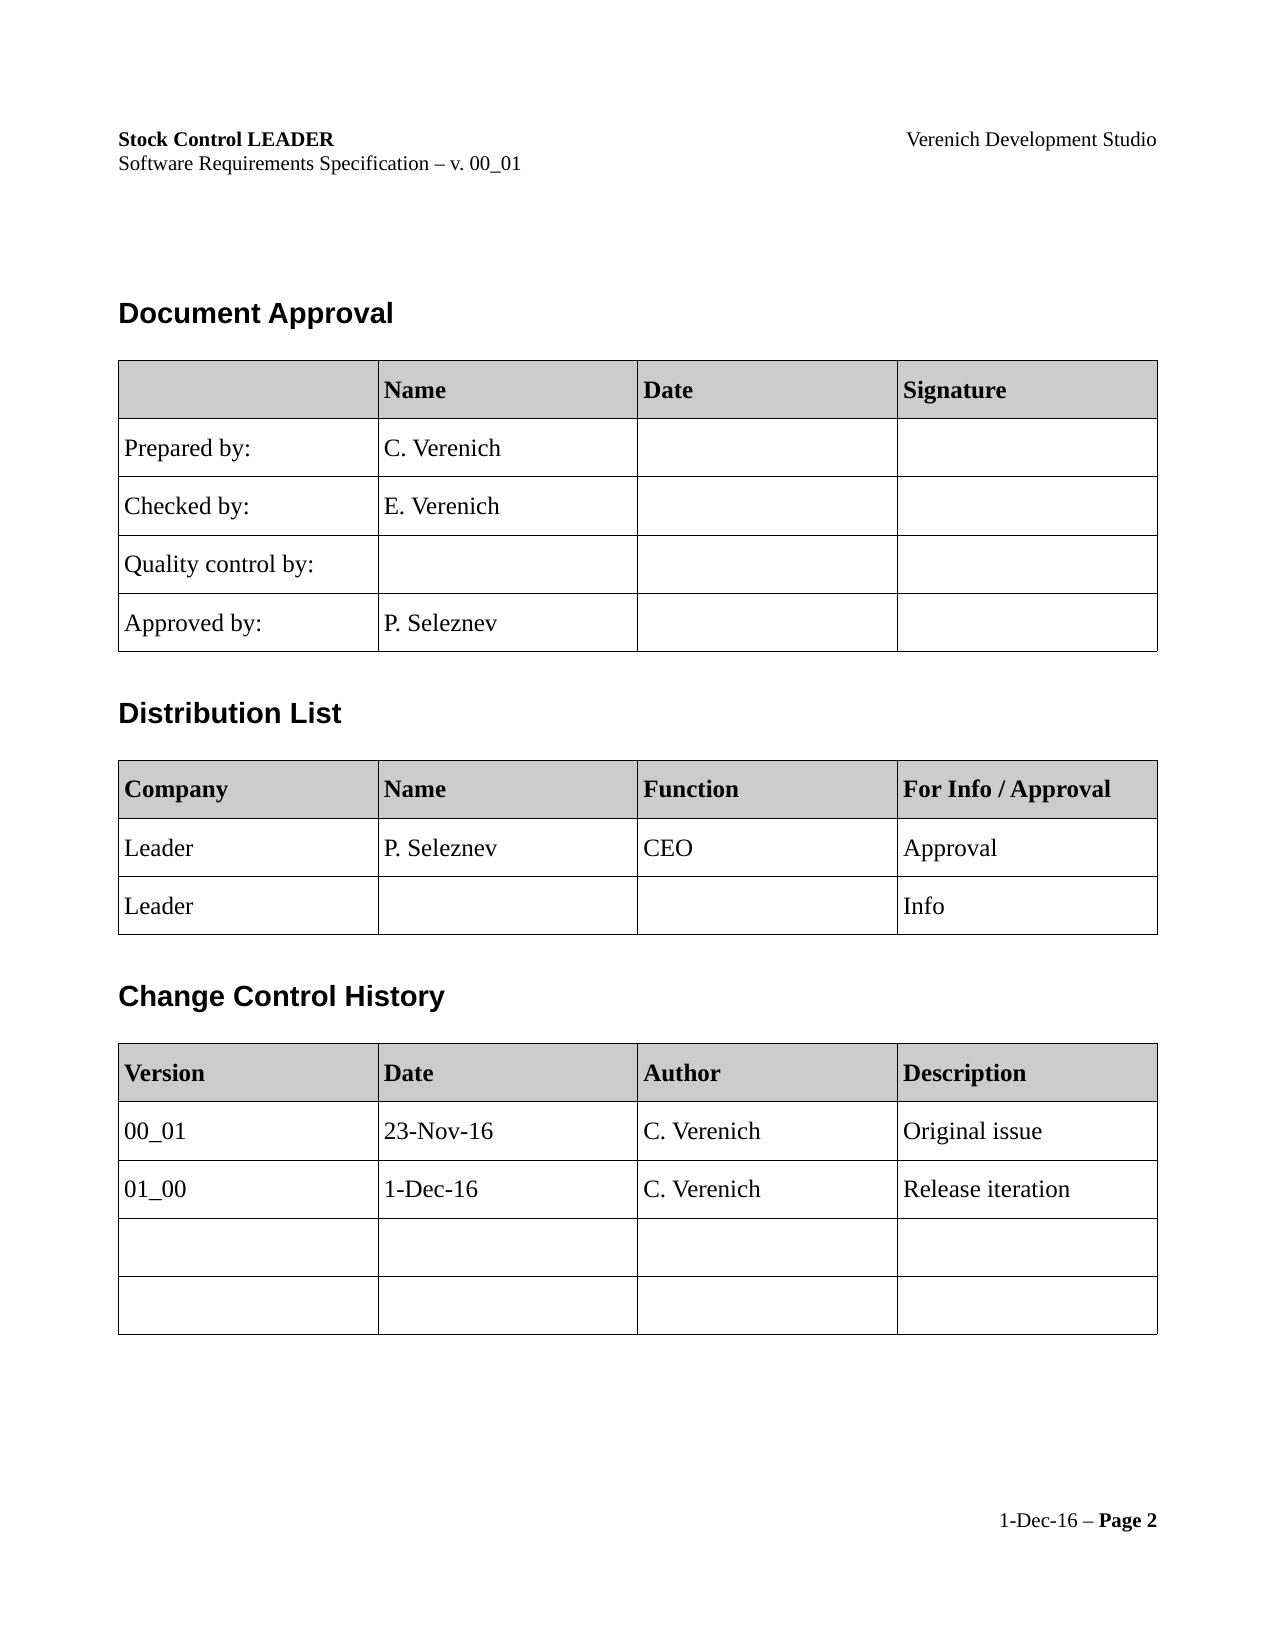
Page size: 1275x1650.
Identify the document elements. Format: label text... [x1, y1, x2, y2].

table_cell [638, 877, 897, 934]
table_cell [898, 419, 1157, 476]
table_header Name [379, 361, 637, 418]
table_cell [898, 1219, 1157, 1276]
table_cell [119, 1219, 378, 1276]
table_cell 23-Nov-16 [379, 1102, 637, 1159]
table_cell CEO [638, 819, 897, 876]
table_cell C. Verenich [638, 1102, 897, 1159]
table_cell Approved by: [119, 594, 378, 651]
table_header Version [119, 1044, 378, 1101]
table_cell [638, 594, 897, 651]
table_header Description [898, 1044, 1157, 1101]
table_cell [638, 1277, 897, 1334]
table_header [119, 361, 378, 418]
table_cell Leader [119, 819, 378, 876]
table_cell P. Seleznev [379, 819, 637, 876]
table_cell [638, 419, 897, 476]
table_cell Prepared by: [119, 419, 378, 476]
table_cell [379, 1219, 637, 1276]
table_cell Approval [898, 819, 1157, 876]
subtitle Change Control History [118, 979, 1157, 1013]
table_cell C. Verenich [379, 419, 637, 476]
table_header For Info / Approval [898, 761, 1157, 818]
table_cell Leader [119, 877, 378, 934]
subtitle Distribution List [118, 696, 1157, 730]
table_cell [379, 536, 637, 593]
subtitle Document Approval [118, 296, 1157, 330]
table_cell [119, 1277, 378, 1334]
table_cell Original issue [898, 1102, 1157, 1159]
table_header Author [638, 1044, 897, 1101]
table_header Signature [898, 361, 1157, 418]
table_header Date [379, 1044, 637, 1101]
table_header Name [379, 761, 637, 818]
table_cell P. Seleznev [379, 594, 637, 651]
table_cell [379, 1277, 637, 1334]
table_cell [898, 536, 1157, 593]
table_cell [379, 877, 637, 934]
table_cell Checked by: [119, 477, 378, 534]
table_header Company [119, 761, 378, 818]
table_cell 01_00 [119, 1161, 378, 1218]
table_cell [898, 477, 1157, 534]
table_cell [638, 1219, 897, 1276]
table_cell 1-Dec-16 [379, 1161, 637, 1218]
table_cell E. Verenich [379, 477, 637, 534]
table_cell [898, 594, 1157, 651]
table_cell 00_01 [119, 1102, 378, 1159]
table_cell [638, 477, 897, 534]
table_cell Release iteration [898, 1161, 1157, 1218]
table_cell C. Verenich [638, 1161, 897, 1218]
table_cell [898, 1277, 1157, 1334]
table_header Date [638, 361, 897, 418]
table_cell Quality control by: [119, 536, 378, 593]
table_cell [638, 536, 897, 593]
table_cell Info [898, 877, 1157, 934]
table_header Function [638, 761, 897, 818]
